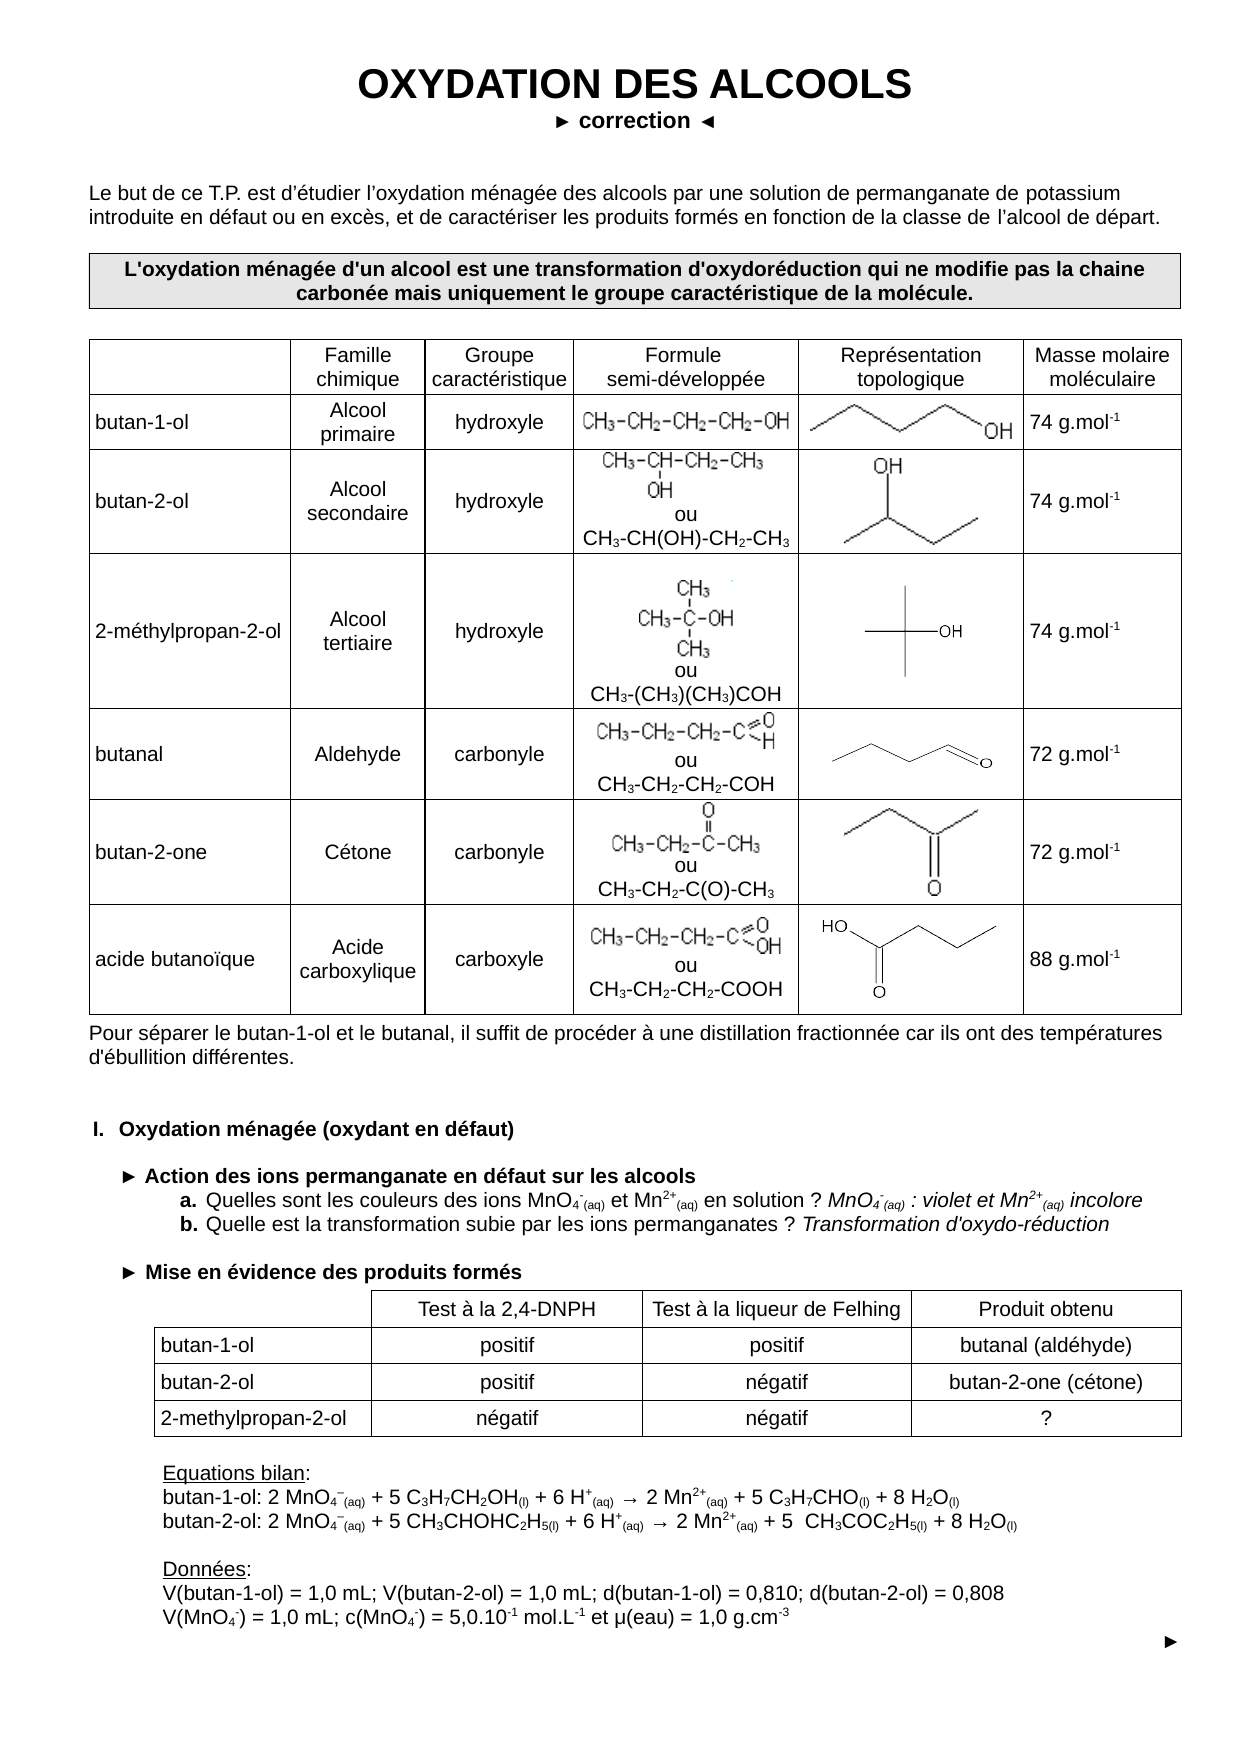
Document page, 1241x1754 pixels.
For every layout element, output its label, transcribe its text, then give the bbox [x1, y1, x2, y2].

text Le but de ce T.P. est d’étudier l’oxydation ménagée des alcools par une solution de permanganate de potassium introduite en défaut ou en excès, et de caractériser les produits formés en fonction de la classe de l’alcool de départ. [88, 181, 1181, 229]
table_cell 74 g.mol-1 [1024, 554, 1181, 708]
list Oxydation ménagée (oxydant en défaut) [93, 1116, 1181, 1140]
table_header [155, 1290, 371, 1327]
table_cell Alcool secondaire [291, 450, 424, 553]
list Quelles sont les couleurs des ions MnO4-(aq) et Mn2+(aq) en solution ? MnO4-(aq) : violet et Mn2+(aq) incolore [179, 1188, 1181, 1212]
table_cell ou CH3-CH2-CH2-COOH [574, 905, 798, 1014]
list ► Mise en évidence des produits formés [93, 1260, 1181, 1284]
text V(MnO4-) = 1,0 mL; c(MnO4-) = 5,0.10-1 mol.L-1 et μ(eau) = 1,0 g.cm-3 [162, 1605, 1181, 1629]
text ► correction ◄ [88, 107, 1181, 133]
table_cell Acide carboxylique [291, 905, 424, 1014]
table_cell ? [912, 1401, 1181, 1436]
text Equations bilan: [162, 1461, 1181, 1485]
table_cell butan-1-ol [90, 395, 290, 448]
table_cell positif [372, 1328, 642, 1363]
list Quelle est la transformation subie par les ions permanganates ? Transformation d'oxydo-réduction [179, 1212, 1181, 1236]
table_cell Aldehyde [291, 709, 424, 799]
table_cell acide butanoïque [90, 905, 290, 1014]
table_cell ou CH3-CH2-C(O)-CH3 [574, 800, 798, 904]
table_cell 72 g.mol-1 [1024, 800, 1181, 904]
table_cell carbonyle [426, 709, 573, 799]
text butan-1-ol: 2 MnO4–(aq) + 5 C3H7CH2OH(l) + 6 H+(aq) → 2 Mn2+(aq) + 5 C3H7CHO(l) + 8 H2O(l) [162, 1485, 1181, 1509]
text Oxydation des alcools [88, 59, 1181, 107]
picture [843, 458, 979, 545]
table_header Test à la liqueur de Felhing [643, 1291, 911, 1327]
table_cell hydroxyle [426, 450, 573, 553]
table_cell Alcool tertiaire [291, 554, 424, 708]
table_cell butan-2-ol [155, 1364, 371, 1399]
text V(butan-1-ol) = 1,0 mL; V(butan-2-ol) = 1,0 mL; d(butan-1-ol) = 0,810; d(butan-2-ol) = 0,808 [162, 1581, 1181, 1605]
picture [597, 712, 775, 749]
table_cell 2-methylpropan-2-ol [155, 1401, 371, 1436]
table_cell [799, 395, 1023, 448]
table_cell positif [372, 1364, 642, 1399]
table_header Masse molaire moléculaire [1024, 340, 1181, 394]
table_cell [799, 800, 1023, 904]
table_header Formule semi-développée [574, 340, 798, 394]
table_cell butan-2-one (cétone) [912, 1364, 1181, 1399]
table_cell ou CH3-CH(OH)-CH2-CH3 [574, 450, 798, 553]
table_cell butan-2-one [90, 800, 290, 904]
table_cell positif [643, 1328, 911, 1363]
table_cell 74 g.mol-1 [1024, 395, 1181, 448]
table_header Produit obtenu [912, 1291, 1181, 1327]
picture [583, 412, 789, 431]
table_cell Cétone [291, 800, 424, 904]
table_cell [799, 905, 1023, 1014]
table_cell négatif [643, 1401, 911, 1436]
picture [843, 808, 979, 896]
list ► Action des ions permanganate en défaut sur les alcools [93, 1164, 1181, 1188]
table_header Représentation topologique [799, 340, 1023, 394]
picture [612, 802, 760, 853]
table_cell butanal (aldéhyde) [912, 1328, 1181, 1363]
table_cell hydroxyle [426, 554, 573, 708]
text butan-2-ol: 2 MnO4–(aq) + 5 CH3CHOHC2H5(l) + 6 H+(aq) → 2 Mn2+(aq) + 5 CH3COC2H5(l) + 8 H2O(l) [162, 1509, 1181, 1533]
text Données: [162, 1557, 1181, 1581]
table_cell 72 g.mol-1 [1024, 709, 1181, 799]
table_header Test à la 2,4-DNPH [372, 1291, 642, 1327]
table_cell 2-méthylpropan-2-ol [90, 554, 290, 708]
picture [591, 917, 781, 954]
table_cell négatif [643, 1364, 911, 1399]
table_cell butanal [90, 709, 290, 799]
table_cell [574, 395, 798, 448]
table_cell 88 g.mol-1 [1024, 905, 1181, 1014]
table_cell carbonyle [426, 800, 573, 904]
picture [810, 404, 1012, 439]
table_header Groupe caractéristique [426, 340, 573, 394]
table_cell butan-1-ol [155, 1328, 371, 1363]
table_cell 74 g.mol-1 [1024, 450, 1181, 553]
text Pour séparer le butan-1-ol et le butanal, il suffit de procéder à une distillation fractionnée car ils ont des températures d'ébullition différentes. [88, 1021, 1181, 1068]
text ► [162, 1629, 1181, 1653]
picture [639, 580, 733, 658]
picture [603, 452, 763, 498]
table_header Famille chimique [291, 340, 424, 394]
table_cell [799, 709, 1023, 799]
table_cell hydroxyle [426, 395, 573, 448]
table_cell Alcool primaire [291, 395, 424, 448]
table_header [90, 340, 290, 394]
table_cell ou CH3-(CH3)(CH3)COH [574, 554, 798, 708]
table_cell butan-2-ol [90, 450, 290, 553]
table_cell ou CH3-CH2-CH2-COH [574, 709, 798, 799]
table_cell [799, 554, 1023, 708]
table_cell négatif [372, 1401, 642, 1436]
table_cell carboxyle [426, 905, 573, 1014]
text L'oxydation ménagée d'un alcool est une transformation d'oxydoréduction qui ne modifie pas la chaine carbonée mais uniquement le groupe caractéristique de la molécule. [90, 254, 1180, 308]
table_cell [799, 450, 1023, 553]
